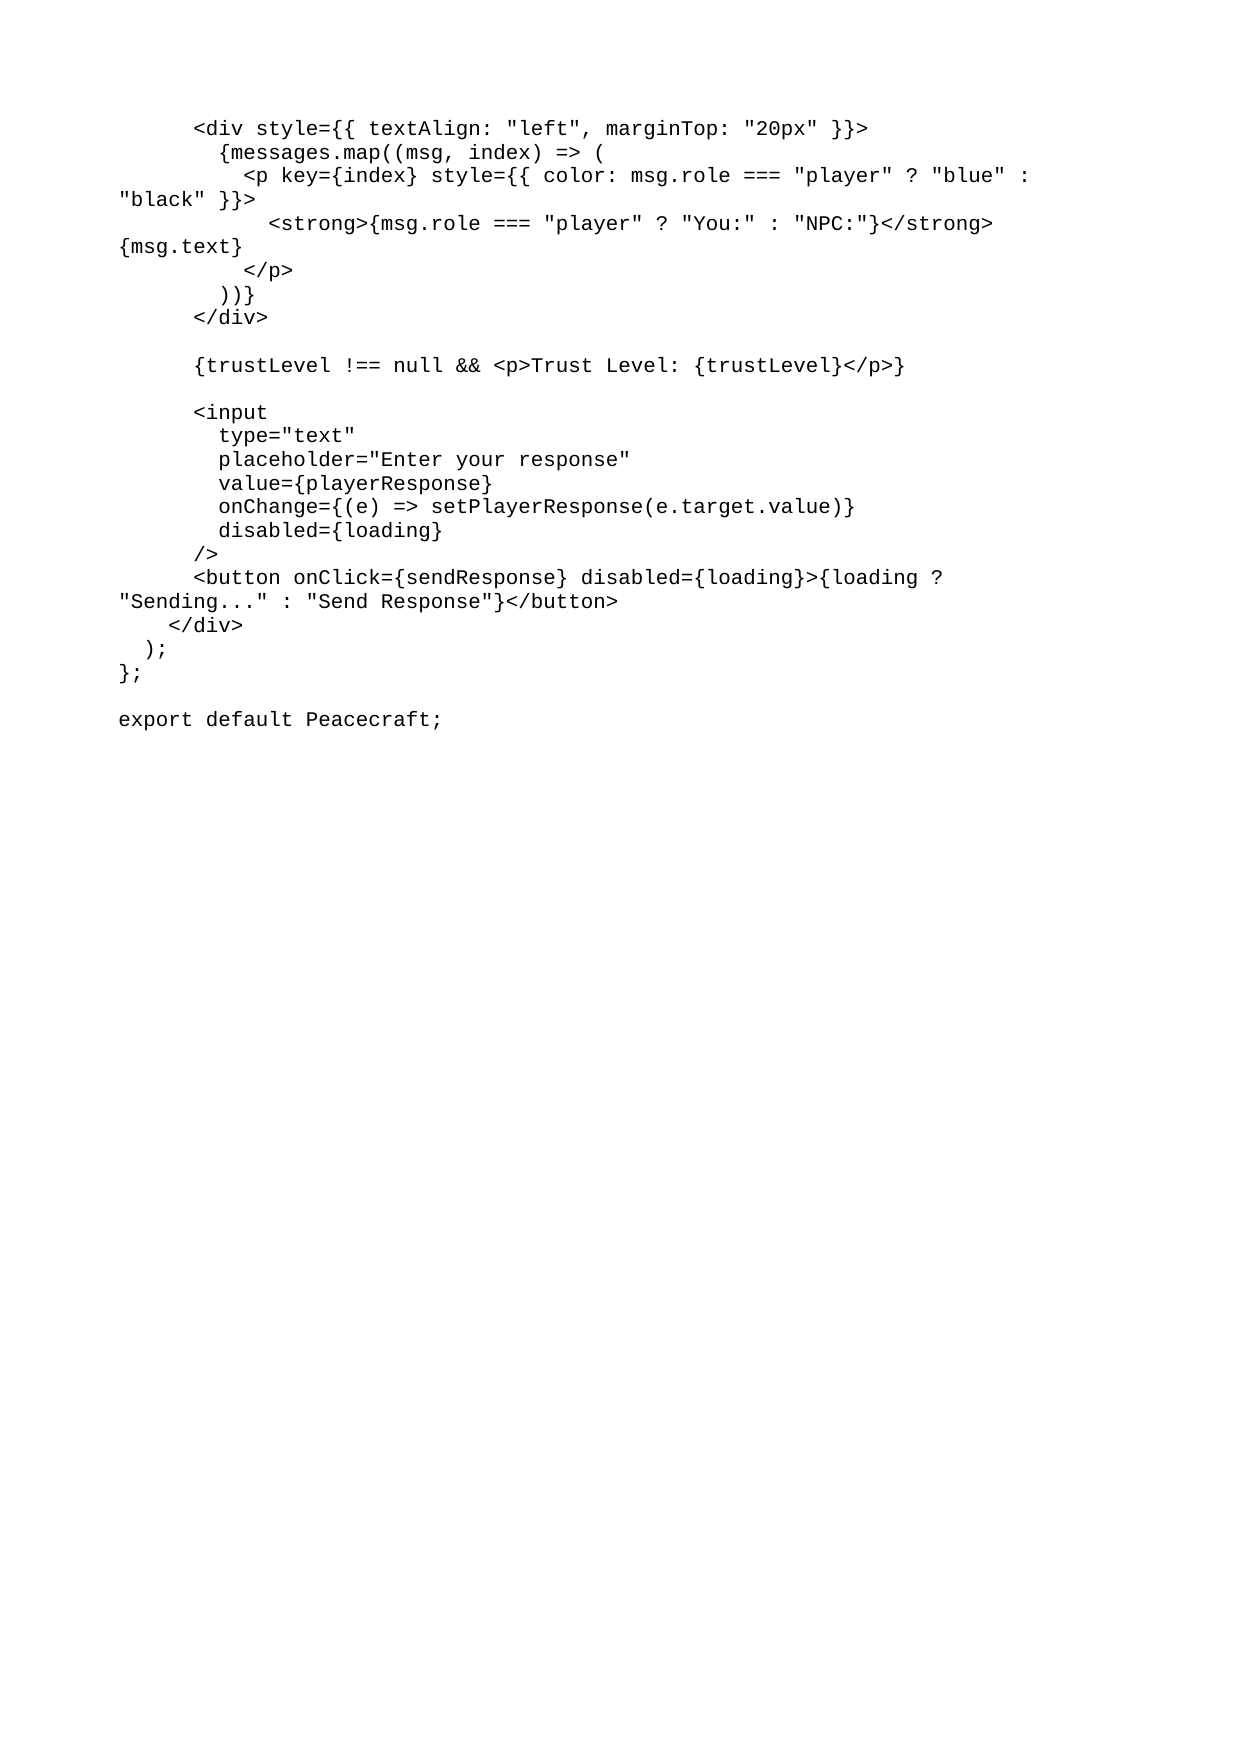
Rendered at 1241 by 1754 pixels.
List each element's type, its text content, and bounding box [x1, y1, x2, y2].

text placeholder="Enter your response" [118, 449, 1122, 473]
text <input [118, 402, 1122, 426]
text ))} [118, 284, 1122, 307]
text }; [118, 662, 1122, 686]
text /> [118, 544, 1122, 567]
text </p> [118, 260, 1122, 284]
text {messages.map((msg, index) => ( [118, 142, 1122, 165]
text export default Peacecraft; [118, 709, 1122, 733]
text <p key={index} style={{ color: msg.role === "player" ? "blue" : "black" }}> [118, 165, 1122, 213]
text type="text" [118, 426, 1122, 449]
text <strong>{msg.role === "player" ? "You:" : "NPC:"}</strong> {msg.text} [118, 213, 1122, 260]
text </div> [118, 615, 1122, 638]
text <div style={{ textAlign: "left", marginTop: "20px" }}> [118, 118, 1122, 142]
text {trustLevel !== null && <p>Trust Level: {trustLevel}</p>} [118, 354, 1122, 378]
text ); [118, 638, 1122, 662]
text onChange={(e) => setPlayerResponse(e.target.value)} [118, 496, 1122, 520]
text disabled={loading} [118, 520, 1122, 544]
text </div> [118, 307, 1122, 331]
text <button onClick={sendResponse} disabled={loading}>{loading ? "Sending..." : "Send Response"}</button> [118, 567, 1122, 615]
text value={playerResponse} [118, 473, 1122, 496]
